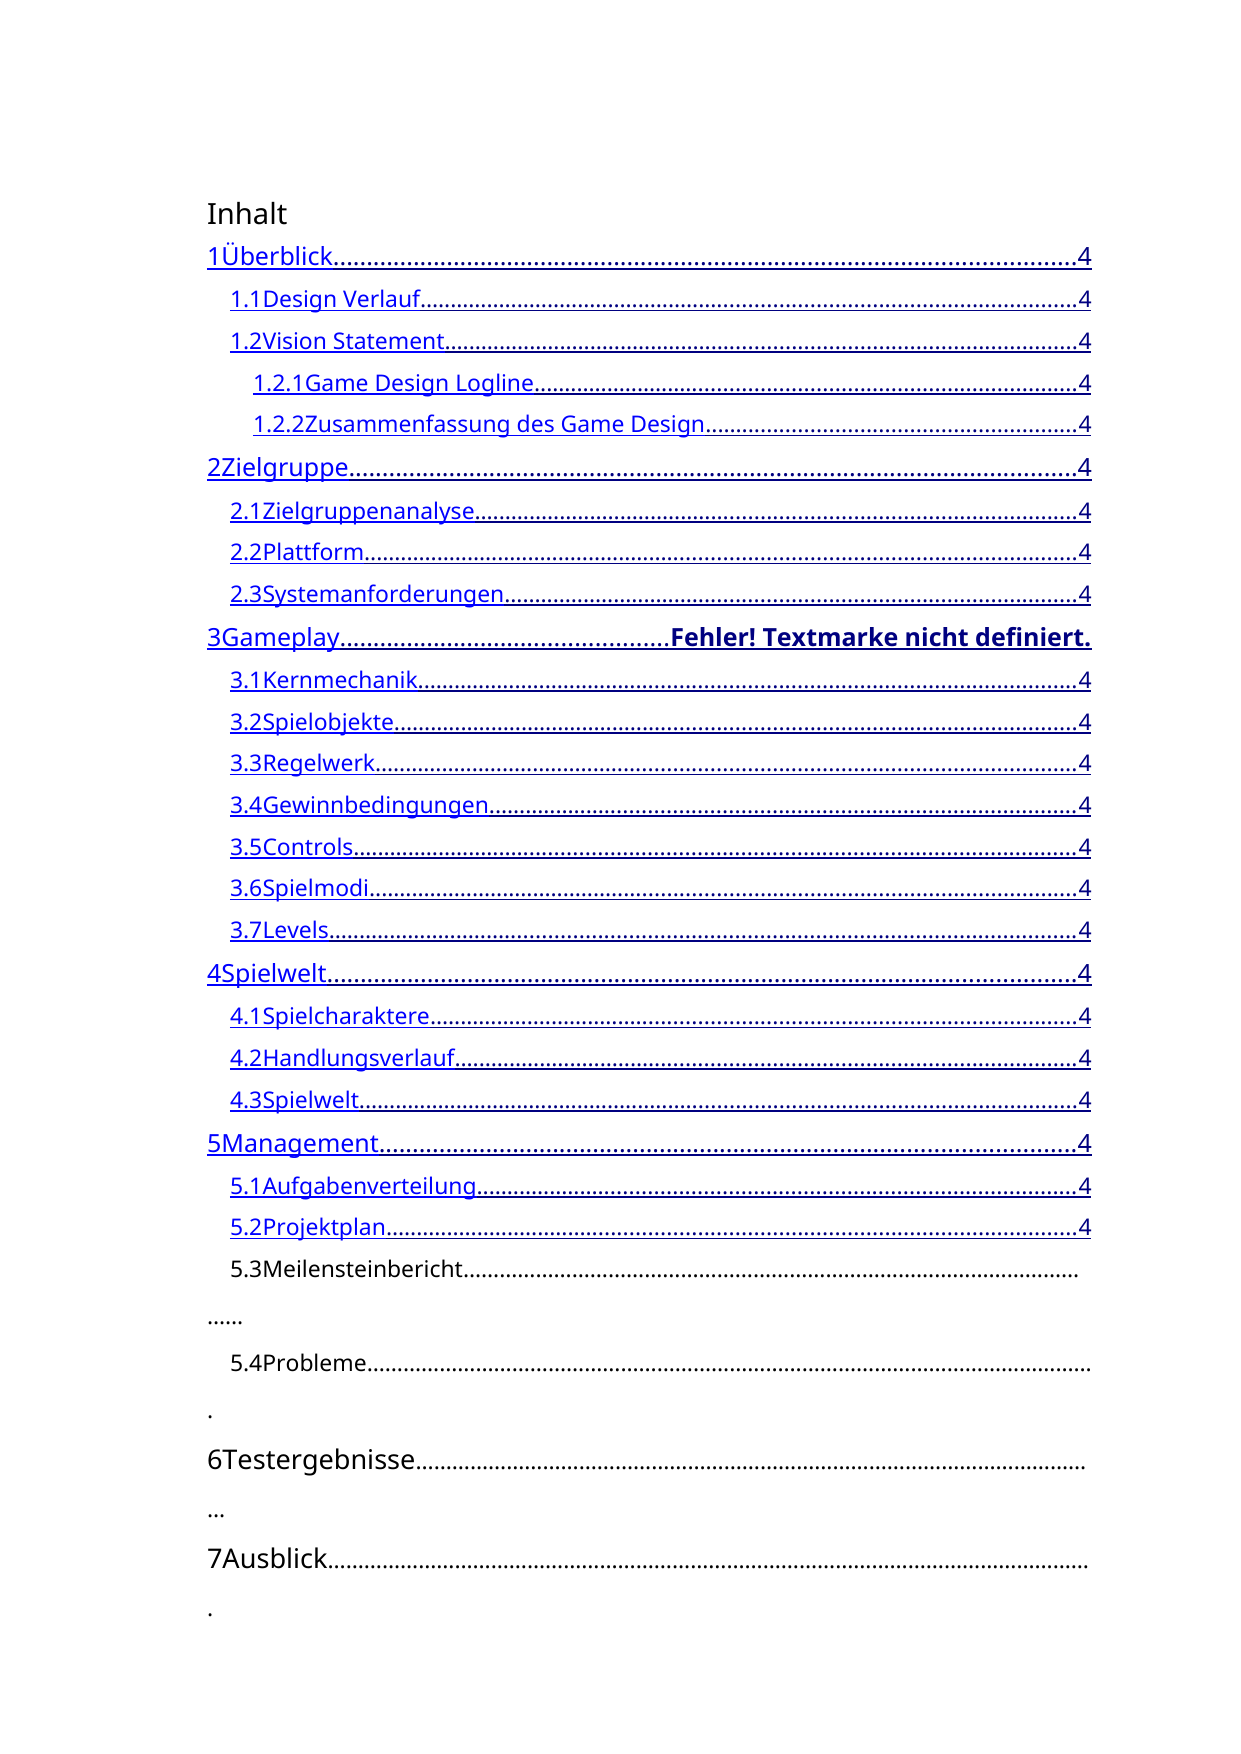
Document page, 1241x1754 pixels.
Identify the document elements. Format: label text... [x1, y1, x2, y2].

text 2.1 Zielgruppenanalyse 4 [230, 494, 1092, 526]
text 3.7 Levels 4 [230, 914, 1092, 945]
text 4.3 Spielwelt 4 [230, 1083, 1092, 1115]
text 3.2 Spielobjekte 4 [230, 706, 1092, 737]
text [207, 986, 1092, 990]
text 3.3 Regelwerk 4 [230, 747, 1092, 779]
text 6Testergebnisse…………………………………………………………………………………………………… [207, 1441, 1092, 1524]
text 7Ausblick………………………………………………………………………………………………………………. [207, 1540, 1092, 1624]
text 2 Zielgruppe 4 [207, 450, 1092, 479]
text 3 Gameplay Fehler! Textmarke nicht definiert. [207, 619, 1092, 648]
text [207, 650, 1092, 654]
text 1.2.1 Game Design Logline 4 [253, 367, 1092, 398]
text 5.1 Aufgabenverteilung 4 [230, 1170, 1092, 1201]
text 5 Management 4 [207, 1125, 1092, 1154]
text 3.4 Gewinnbedingungen 4 [230, 789, 1092, 820]
text 5.3Meilensteinbericht……………………………………………………………………………………………… [207, 1253, 1092, 1331]
text 2.2 Plattform 4 [230, 536, 1092, 567]
text 3.5 Controls 4 [230, 831, 1092, 862]
text Inhalt [207, 193, 1092, 233]
text 4 Spielwelt 4 [207, 956, 1092, 984]
text 1.1 Design Verlauf 4 [230, 283, 1092, 315]
text 1.2.2 Zusammenfassung des Game Design 4 [253, 408, 1092, 440]
text 1.2 Vision Statement 4 [230, 325, 1092, 356]
text 3.6 Spielmodi 4 [230, 872, 1092, 904]
text 5.4Probleme…………………………………………………………………………………………………………. [207, 1347, 1092, 1425]
text 2.3 Systemanforderungen 4 [230, 578, 1092, 609]
text 4.1 Spielcharaktere 4 [230, 1000, 1092, 1031]
text 1 Überblick 4 [207, 239, 1092, 268]
text 4.2 Handlungsverlauf 4 [230, 1042, 1092, 1073]
text 3.1 Kernmechanik 4 [230, 664, 1092, 695]
text 5.2 Projektplan 4 [230, 1211, 1092, 1243]
